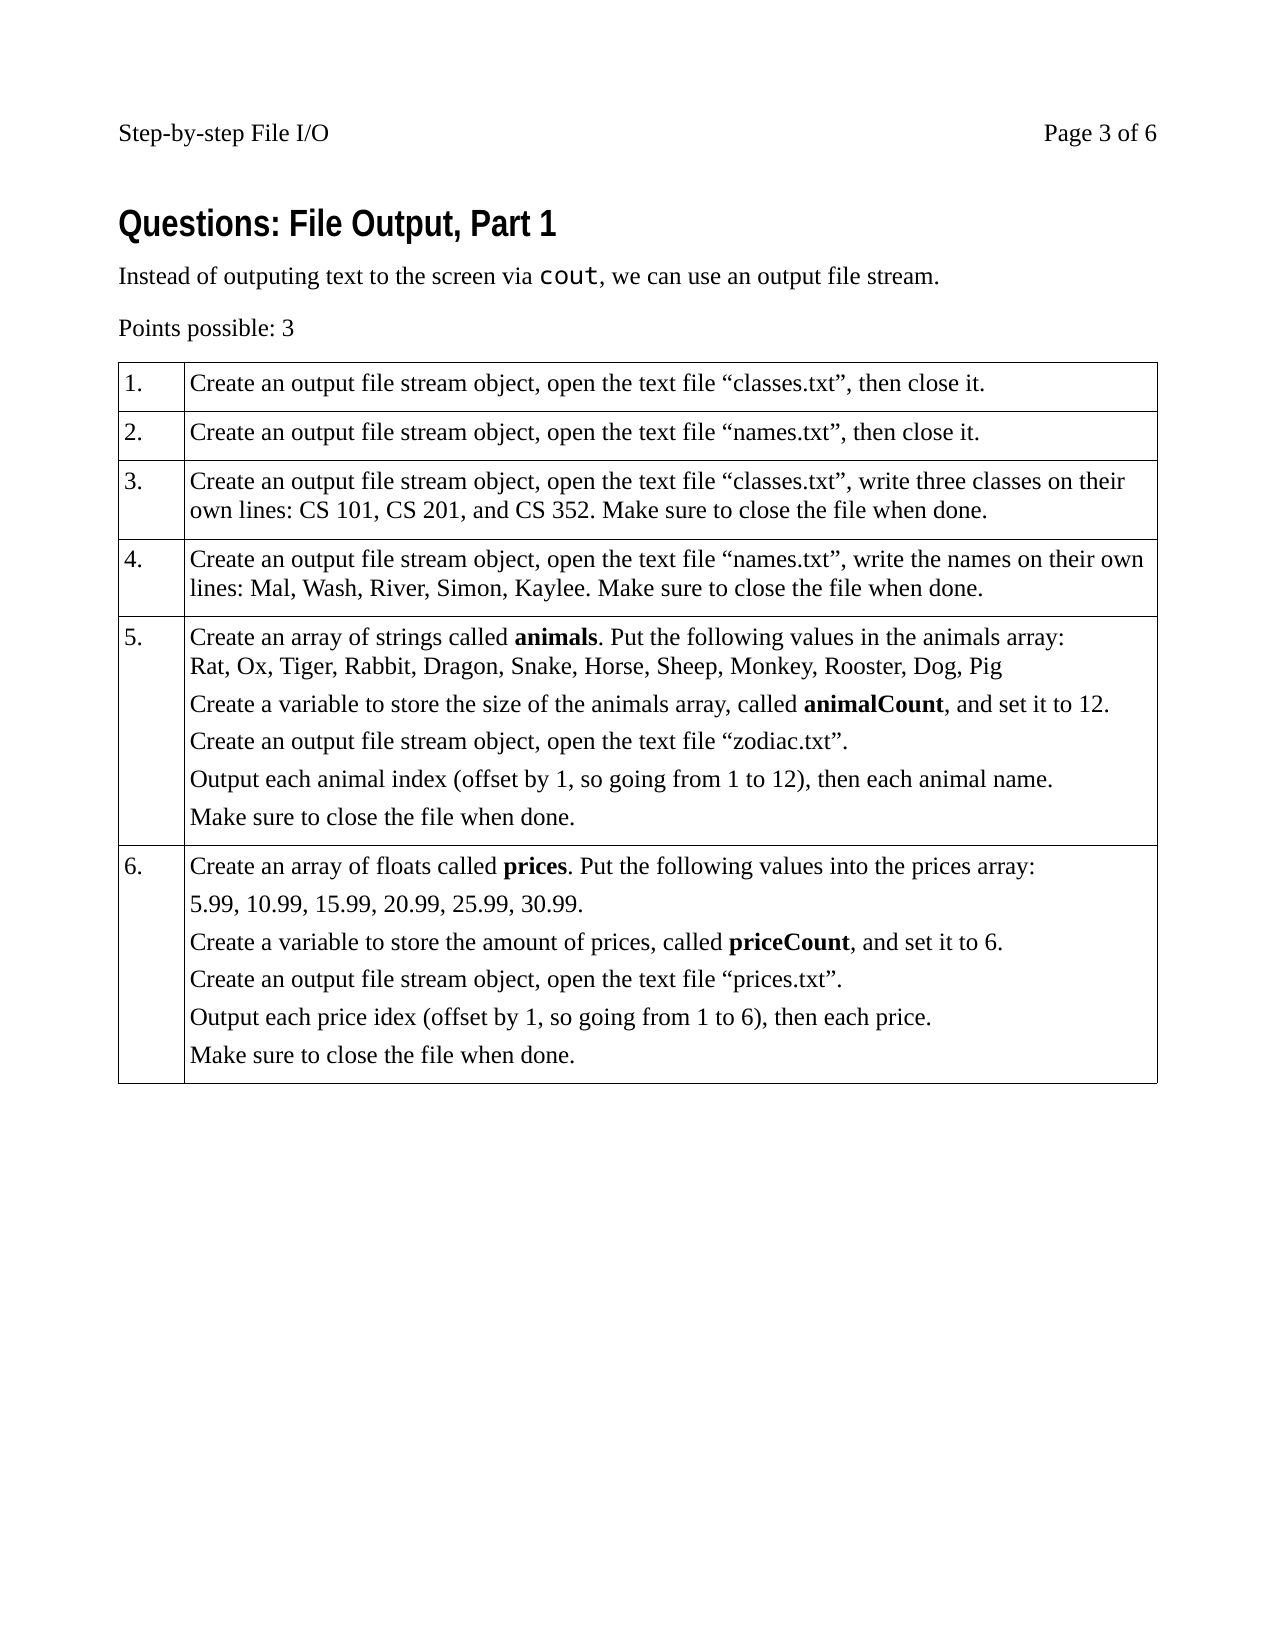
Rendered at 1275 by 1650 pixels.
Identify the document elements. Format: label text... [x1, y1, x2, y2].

table_cell Create an array of floats called prices. Put the following values into the prices array: 5.99, 10.99, 15.99, 20.99, 25.99, 30.99. Create a variable to store the amount of prices, called priceCount, and set it to 6. Create an output file stream object, open the text file “prices.txt”. Output each price idex (offset by 1, so going from 1 to 6), then each price. Make sure to close the file when done. [185, 846, 1157, 1083]
subtitle Questions: File Output, Part 1 [118, 201, 1157, 245]
table_cell 4. [119, 540, 184, 616]
table_cell Create an output file stream object, open the text file “classes.txt”, write three classes on their own lines: CS 101, CS 201, and CS 352. Make sure to close the file when done. [185, 461, 1157, 538]
text Instead of outputing text to the screen via cout, we can use an output file stream. [118, 257, 1157, 291]
table_cell 5. [119, 617, 184, 845]
table_cell 2. [119, 412, 184, 460]
table_cell Create an output file stream object, open the text file “names.txt”, then close it. [185, 412, 1157, 460]
table_header 1. [119, 363, 184, 411]
table_cell 3. [119, 461, 184, 538]
table_cell Create an array of strings called animals. Put the following values in the animals array: Rat, Ox, Tiger, Rabbit, Dragon, Snake, Horse, Sheep, Monkey, Rooster, Dog, Pig Create a variable to store the size of the animals array, called animalCount, and set it to 12. Create an output file stream object, open the text file “zodiac.txt”. Output each animal index (offset by 1, so going from 1 to 12), then each animal name. Make sure to close the file when done. [185, 617, 1157, 845]
text Points possible: 3 [118, 313, 1157, 342]
table_cell Create an output file stream object, open the text file “names.txt”, write the names on their own lines: Mal, Wash, River, Simon, Kaylee. Make sure to close the file when done. [185, 540, 1157, 616]
table_cell 6. [119, 846, 184, 1083]
table_header Create an output file stream object, open the text file “classes.txt”, then close it. [185, 363, 1157, 411]
